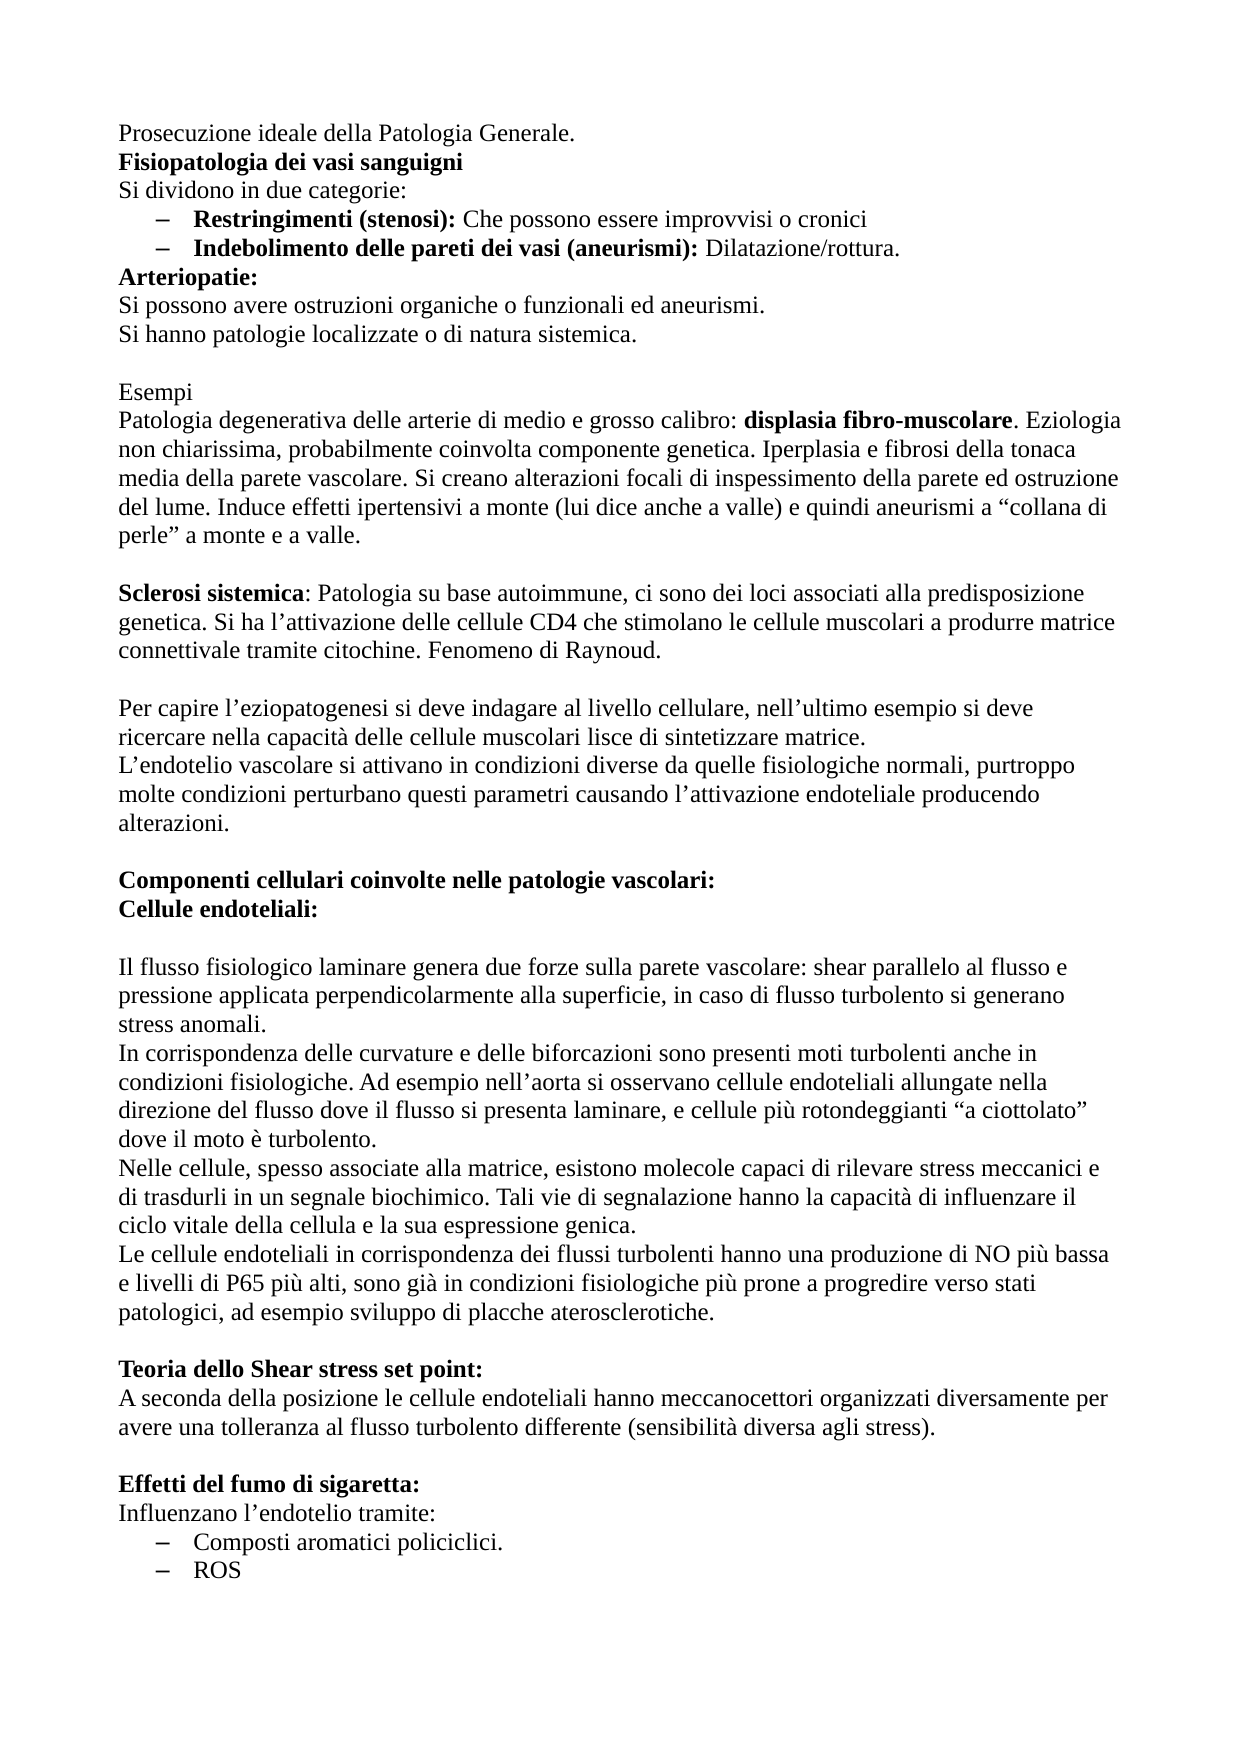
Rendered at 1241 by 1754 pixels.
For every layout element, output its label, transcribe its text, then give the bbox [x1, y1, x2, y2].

text L’endotelio vascolare si attivano in condizioni diverse da quelle fisiologiche normali, purtroppo molte condizioni perturbano questi parametri causando l’attivazione endoteliale producendo alterazioni. [118, 751, 1122, 837]
text Fisiopatologia dei vasi sanguigni [118, 147, 1122, 176]
text Prosecuzione ideale della Patologia Generale. [118, 118, 1122, 147]
text In corrispondenza delle curvature e delle biforcazioni sono presenti moti turbolenti anche in condizioni fisiologiche. Ad esempio nell’aorta si osservano cellule endoteliali allungate nella direzione del flusso dove il flusso si presenta laminare, e cellule più rotondeggianti “a ciottolato” dove il moto è turbolento. [118, 1038, 1122, 1153]
list Restringimenti (stenosi): Che possono essere improvvisi o cronici [156, 204, 1122, 233]
text Patologia degenerativa delle arterie di medio e grosso calibro: displasia fibro-muscolare. Eziologia non chiarissima, probabilmente coinvolta componente genetica. Iperplasia e fibrosi della tonaca media della parete vascolare. Si creano alterazioni focali di inspessimento della parete ed ostruzione del lume. Induce effetti ipertensivi a monte (lui dice anche a valle) e quindi aneurismi a “collana di perle” a monte e a valle. [118, 406, 1122, 549]
text Nelle cellule, spesso associate alla matrice, esistono molecole capaci di rilevare stress meccanici e di trasdurli in un segnale biochimico. Tali vie di segnalazione hanno la capacità di influenzare il ciclo vitale della cellula e la sua espressione genica. [118, 1153, 1122, 1239]
text Il flusso fisiologico laminare genera due forze sulla parete vascolare: shear parallelo al flusso e pressione applicata perpendicolarmente alla superficie, in caso di flusso turbolento si generano stress anomali. [118, 952, 1122, 1038]
list Composti aromatici policiclici. [156, 1527, 1122, 1556]
list ROS [156, 1556, 1122, 1584]
text Le cellule endoteliali in corrispondenza dei flussi turbolenti hanno una produzione di NO più bassa e livelli di P65 più alti, sono già in condizioni fisiologiche più prone a progredire verso stati patologici, ad esempio sviluppo di placche aterosclerotiche. [118, 1239, 1122, 1326]
text Sclerosi sistemica: Patologia su base autoimmune, ci sono dei loci associati alla predisposizione genetica. Si ha l’attivazione delle cellule CD4 che stimolano le cellule muscolari a produrre matrice connettivale tramite citochine. Fenomeno di Raynoud. [118, 578, 1122, 664]
text Effetti del fumo di sigaretta: [118, 1469, 1122, 1498]
text Si dividono in due categorie: [118, 176, 1122, 204]
list Indebolimento delle pareti dei vasi (aneurismi): Dilatazione/rottura. [156, 233, 1122, 262]
text Per capire l’eziopatogenesi si deve indagare al livello cellulare, nell’ultimo esempio si deve ricercare nella capacità delle cellule muscolari lisce di sintetizzare matrice. [118, 693, 1122, 751]
text Arteriopatie: [118, 262, 1122, 291]
text Teoria dello Shear stress set point: [118, 1354, 1122, 1383]
text Componenti cellulari coinvolte nelle patologie vascolari: [118, 866, 1122, 894]
text Cellule endoteliali: [118, 894, 1122, 923]
text Si possono avere ostruzioni organiche o funzionali ed aneurismi. [118, 291, 1122, 319]
text A seconda della posizione le cellule endoteliali hanno meccanocettori organizzati diversamente per avere una tolleranza al flusso turbolento differente (sensibilità diversa agli stress). [118, 1383, 1122, 1441]
text Si hanno patologie localizzate o di natura sistemica. [118, 319, 1122, 348]
text Influenzano l’endotelio tramite: [118, 1498, 1122, 1527]
text Esempi [118, 377, 1122, 406]
